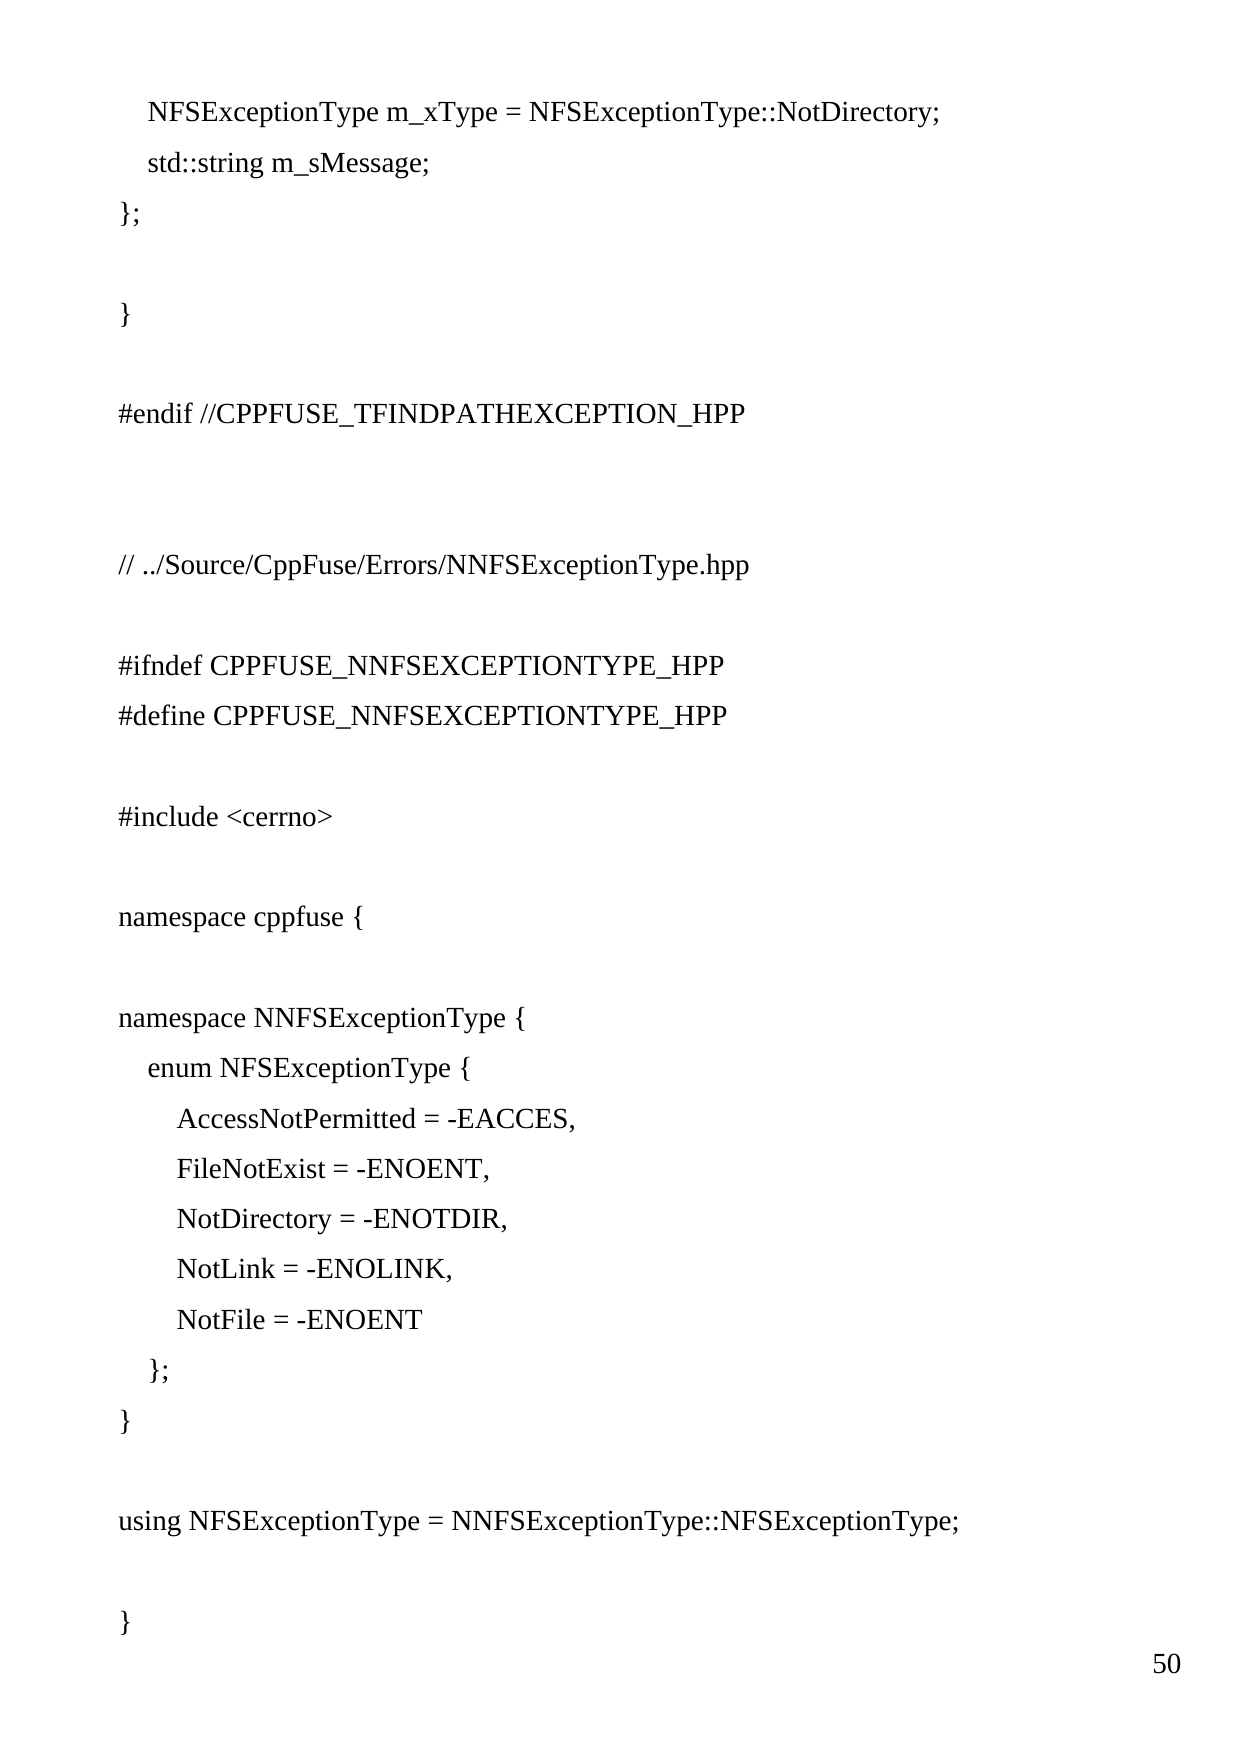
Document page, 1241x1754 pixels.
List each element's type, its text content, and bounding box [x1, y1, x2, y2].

text NotFile = -ENOENT [118, 1302, 1181, 1336]
text } [118, 1403, 1181, 1436]
text std::string m_sMessage; [118, 145, 1181, 178]
text enum NFSExceptionType { [118, 1050, 1181, 1084]
text namespace cppfuse { [118, 899, 1181, 933]
text } [118, 296, 1181, 329]
text }; [118, 195, 1181, 229]
text FileNotExist = -ENOENT, [118, 1151, 1181, 1184]
text #include <cerrno> [118, 799, 1181, 832]
text // ../Source/CppFuse/Errors/NNFSExceptionType.hpp [118, 547, 1181, 581]
text namespace NNFSExceptionType { [118, 1000, 1181, 1034]
text } [118, 1604, 1181, 1637]
text NotDirectory = -ENOTDIR, [118, 1201, 1181, 1235]
text }; [118, 1352, 1181, 1386]
text NFSExceptionType m_xType = NFSExceptionType::NotDirectory; [118, 94, 1181, 128]
text #ifndef CPPFUSE_NNFSEXCEPTIONTYPE_HPP [118, 648, 1181, 681]
text #endif //CPPFUSE_TFINDPATHEXCEPTION_HPP [118, 396, 1181, 430]
text using NFSExceptionType = NNFSExceptionType::NFSExceptionType; [118, 1503, 1181, 1537]
text NotLink = -ENOLINK, [118, 1252, 1181, 1285]
text #define CPPFUSE_NNFSEXCEPTIONTYPE_HPP [118, 698, 1181, 732]
text AccessNotPermitted = -EACCES, [118, 1101, 1181, 1134]
